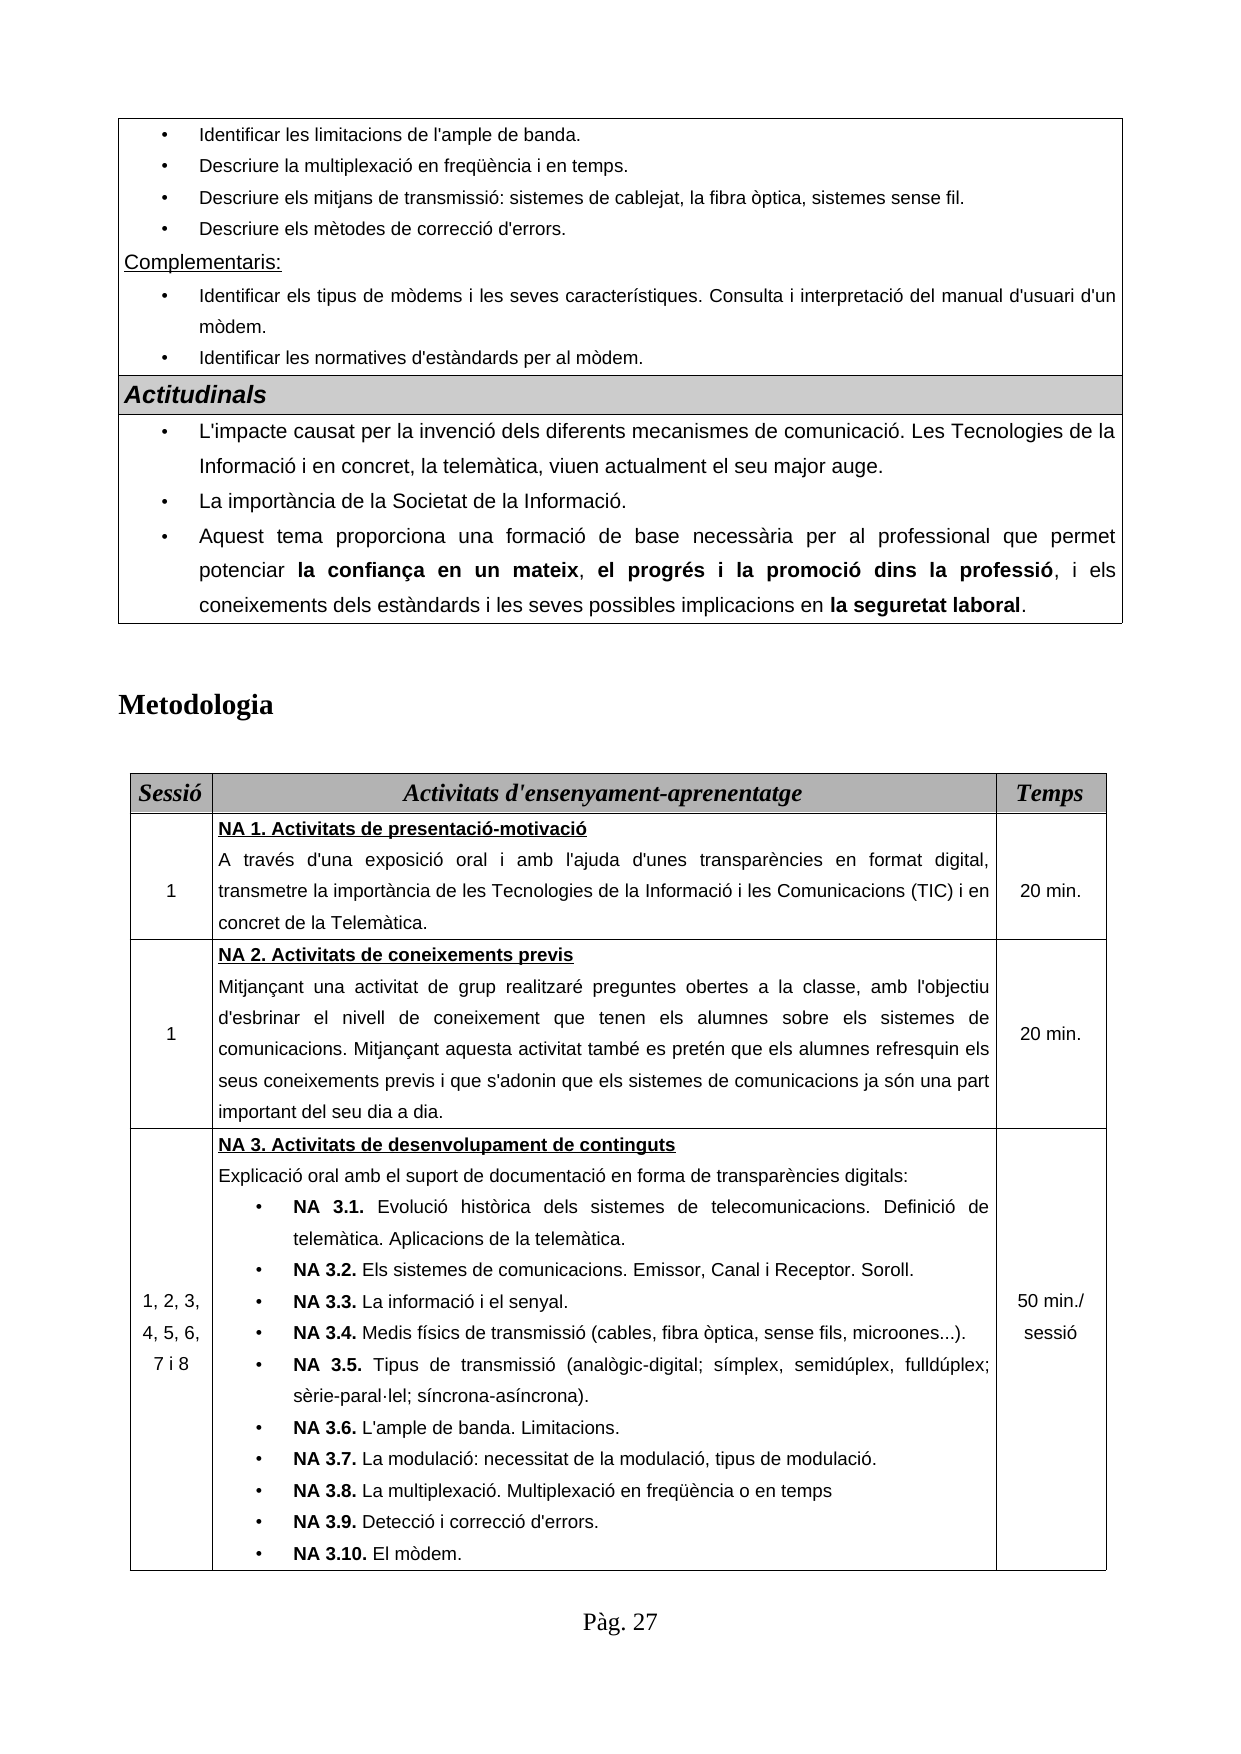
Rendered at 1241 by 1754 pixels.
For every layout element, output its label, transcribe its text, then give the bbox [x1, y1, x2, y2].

table_cell 20 min. [997, 814, 1106, 939]
table_cell NA 1. Activitats de presentació-motivació A través d'una exposició oral i amb l'ajuda d'unes transparències en format digital, transmetre la importància de les Tecnologies de la Informació i les Comunicacions (TIC) i en concret de la Telemàtica. [213, 814, 996, 939]
table_cell 20 min. [997, 940, 1106, 1128]
table_header Temps [997, 774, 1106, 812]
table_cell 1 [131, 940, 212, 1128]
table_cell NA 3. Activitats de desenvolupament de continguts Explicació oral amb el suport de documentació en forma de transparències digitals: NA 3.1. Evolució històrica dels sistemes de telecomunicacions. Definició de telemàtica. Aplicacions de la telemàtica. NA 3.2. Els sistemes de comunicacions. Emissor, Canal i Receptor. Soroll. NA 3.3. La informació i el senyal. NA 3.4. Medis físics de transmissió (cables, fibra òptica, sense fils, microones...). NA 3.5. Tipus de transmissió (analògic-digital; símplex, semidúplex, fulldúplex; sèrie-paral·lel; síncrona-asíncrona). NA 3.6. L'ample de banda. Limitacions. NA 3.7. La modulació: necessitat de la modulació, tipus de modulació. NA 3.8. La multiplexació. Multiplexació en freqüència o en temps NA 3.9. Detecció i correcció d'errors. NA 3.10. El mòdem. [213, 1129, 996, 1570]
table_cell 1 [131, 814, 212, 939]
table_cell 50 min./ sessió [997, 1129, 1106, 1570]
table_header Sessió [131, 774, 212, 812]
table_cell Actitudinals [119, 376, 1122, 414]
table_cell 1, 2, 3, 4, 5, 6, 7 i 8 [131, 1129, 212, 1570]
table_header Activitats d'ensenyament-aprenentatge [213, 774, 996, 812]
table_cell NA 2. Activitats de coneixements previs Mitjançant una activitat de grup realitzaré preguntes obertes a la classe, amb l'objectiu d'esbrinar el nivell de coneixement que tenen els alumnes sobre els sistemes de comunicacions. Mitjançant aquesta activitat també es pretén que els alumnes refresquin els seus coneixements previs i que s'adonin que els sistemes de comunicacions ja són una part important del seu dia a dia. [213, 940, 996, 1128]
subtitle Metodologia [118, 688, 1122, 720]
table_cell L'impacte causat per la invenció dels diferents mecanismes de comunicació. Les Tecnologies de la Informació i en concret, la telemàtica, viuen actualment el seu major auge. La importància de la Societat de la Informació. Aquest tema proporciona una formació de base necessària per al professional que permet potenciar la confiança en un mateix, el progrés i la promoció dins la professió, i els coneixements dels estàndards i les seves possibles implicacions en la seguretat laboral. [119, 415, 1122, 623]
table_cell Bàsics: Identificar els sistemes de telecomunicacions. Descriure les línies de comunicacions. Descriure el circuits de dades i l'explotació dels circuits de dades. Enumerar els elements que intervenen en un sistema de comunicacions. Descriure la informació i el senyal mitjançant diagrames. Descriure la modulació la seva necessitat i els tipus de modulacions. Identificar les limitacions de l'ample de banda. Descriure la multiplexació en freqüència i en temps. Descriure els mitjans de transmissió: sistemes de cablejat, la fibra òptica, sistemes sense fil. Descriure els mètodes de correcció d'errors. Complementaris: Identificar els tipus de mòdems i les seves característiques. Consulta i interpretació del manual d'usuari d'un mòdem. Identificar les normatives d'estàndards per al mòdem. [119, 119, 1122, 374]
